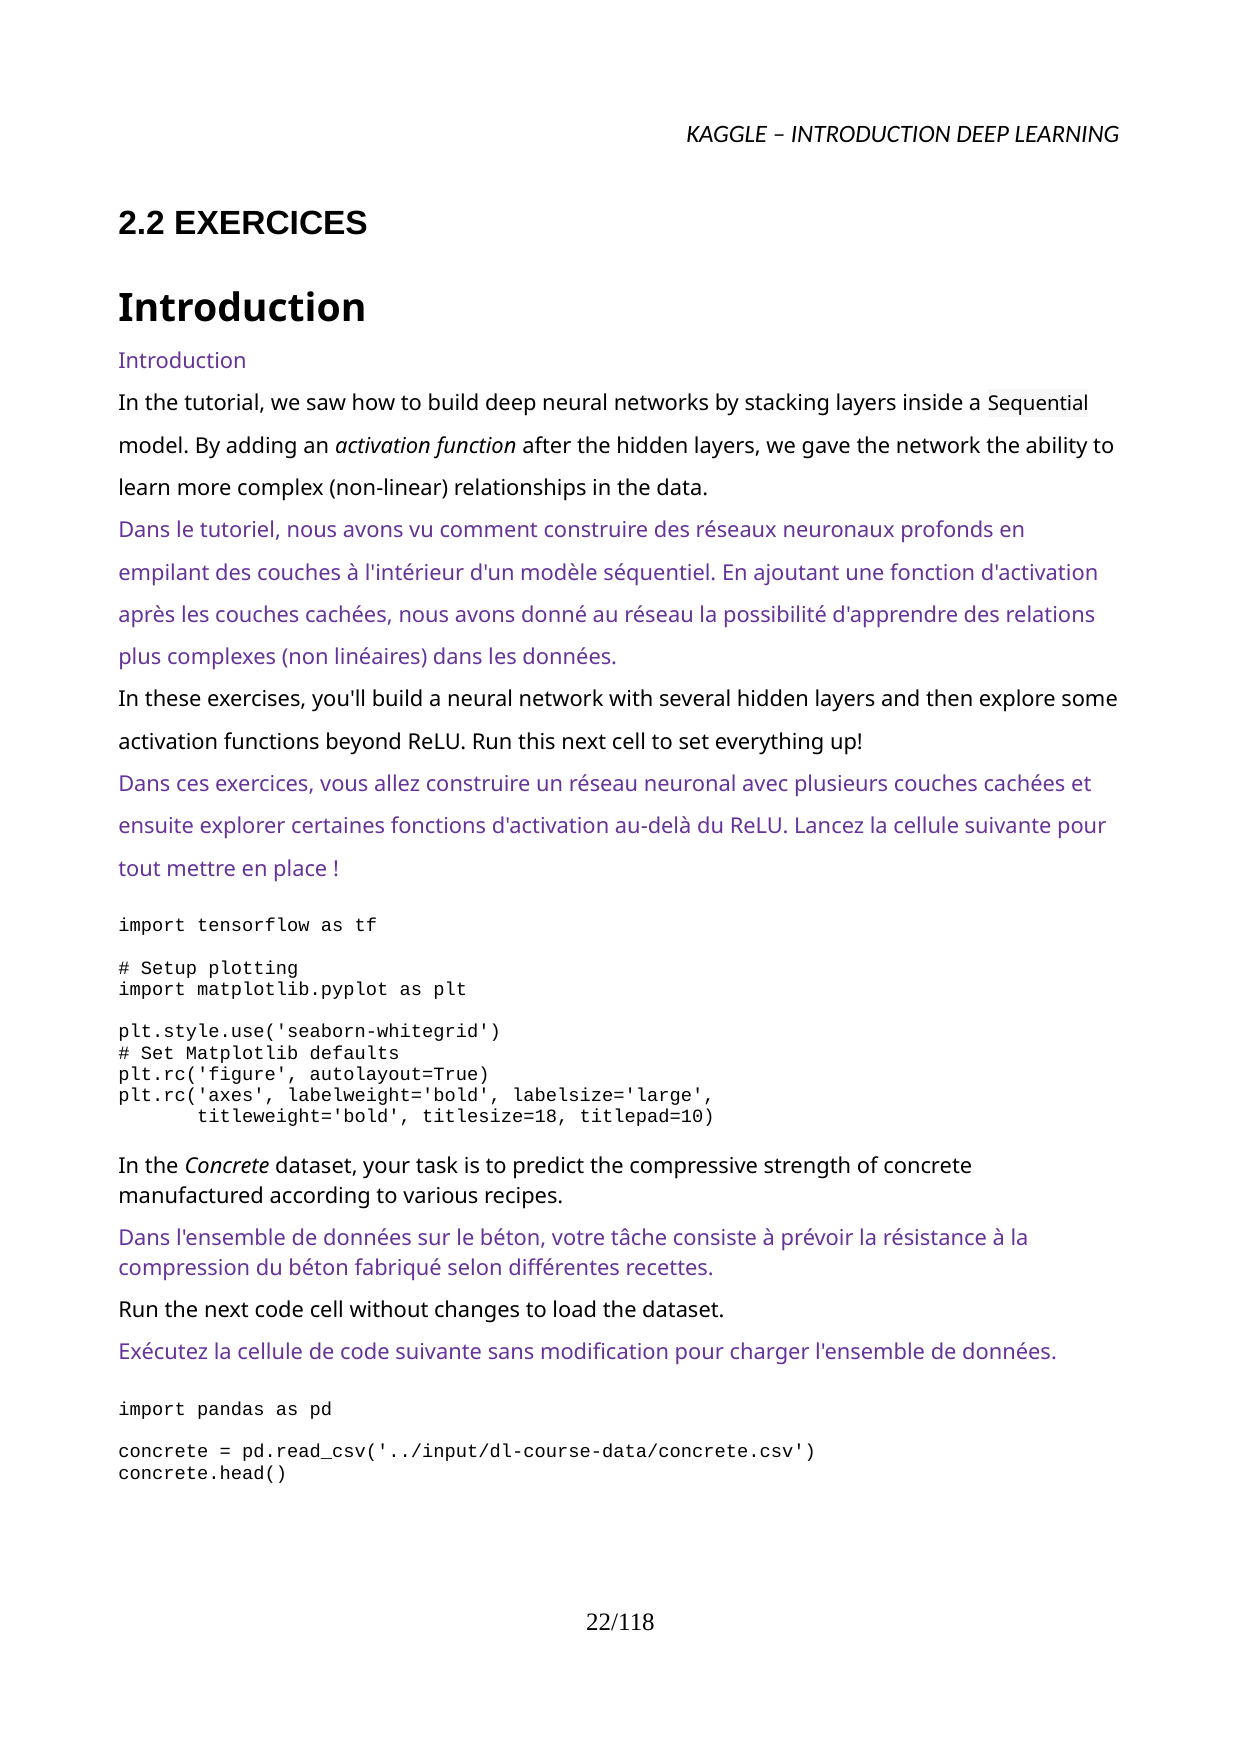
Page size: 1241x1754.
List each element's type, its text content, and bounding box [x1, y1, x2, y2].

text # Setup plotting [118, 958, 1122, 980]
subtitle Introduction [118, 279, 1122, 332]
text import matplotlib.pyplot as plt [118, 980, 1122, 1001]
text Dans le tutoriel, nous avons vu comment construire des réseaux neuronaux profonds en empilant des couches à l'intérieur d'un modèle séquentiel. En ajoutant une fonction d'activation après les couches cachées, nous avons donné au réseau la possibilité d'apprendre des relations plus complexes (non linéaires) dans les données. [118, 514, 1122, 671]
text In these exercises, you'll build a neural network with several hidden layers and then explore some activation functions beyond ReLU. Run this next cell to set everything up! [118, 683, 1122, 755]
text import pandas as pd [118, 1400, 1122, 1421]
text plt.rc('figure', autolayout=True) [118, 1065, 1122, 1086]
text Run the next code cell without changes to load the dataset. [118, 1294, 1122, 1324]
text Dans ces exercices, vous allez construire un réseau neuronal avec plusieurs couches cachées et ensuite explorer certaines fonctions d'activation au-delà du ReLU. Lancez la cellule suivante pour tout mettre en place ! [118, 768, 1122, 882]
text Dans l'ensemble de données sur le béton, votre tâche consiste à prévoir la résistance à la compression du béton fabriqué selon différentes recettes. [118, 1222, 1122, 1281]
text Introduction [118, 345, 1122, 375]
subtitle 2.2 EXERCICES [118, 203, 1122, 242]
text # Set Matplotlib defaults [118, 1043, 1122, 1065]
text plt.style.use('seaborn-whitegrid') [118, 1022, 1122, 1043]
text In the Concrete dataset, your task is to predict the compressive strength of concrete manufactured according to various recipes. [118, 1150, 1122, 1209]
text concrete.head() [118, 1463, 1122, 1485]
text concrete = pd.read_csv('../input/dl-course-data/concrete.csv') [118, 1442, 1122, 1463]
text import tensorflow as tf [118, 916, 1122, 937]
text In the tutorial, we saw how to build deep neural networks by stacking layers inside a Sequential model. By adding an activation function after the hidden layers, we gave the network the ability to learn more complex (non-linear) relationships in the data. [118, 387, 1122, 502]
text Exécutez la cellule de code suivante sans modification pour charger l'ensemble de données. [118, 1336, 1122, 1366]
text titleweight='bold', titlesize=18, titlepad=10) [118, 1107, 1122, 1128]
text plt.rc('axes', labelweight='bold', labelsize='large', [118, 1086, 1122, 1107]
